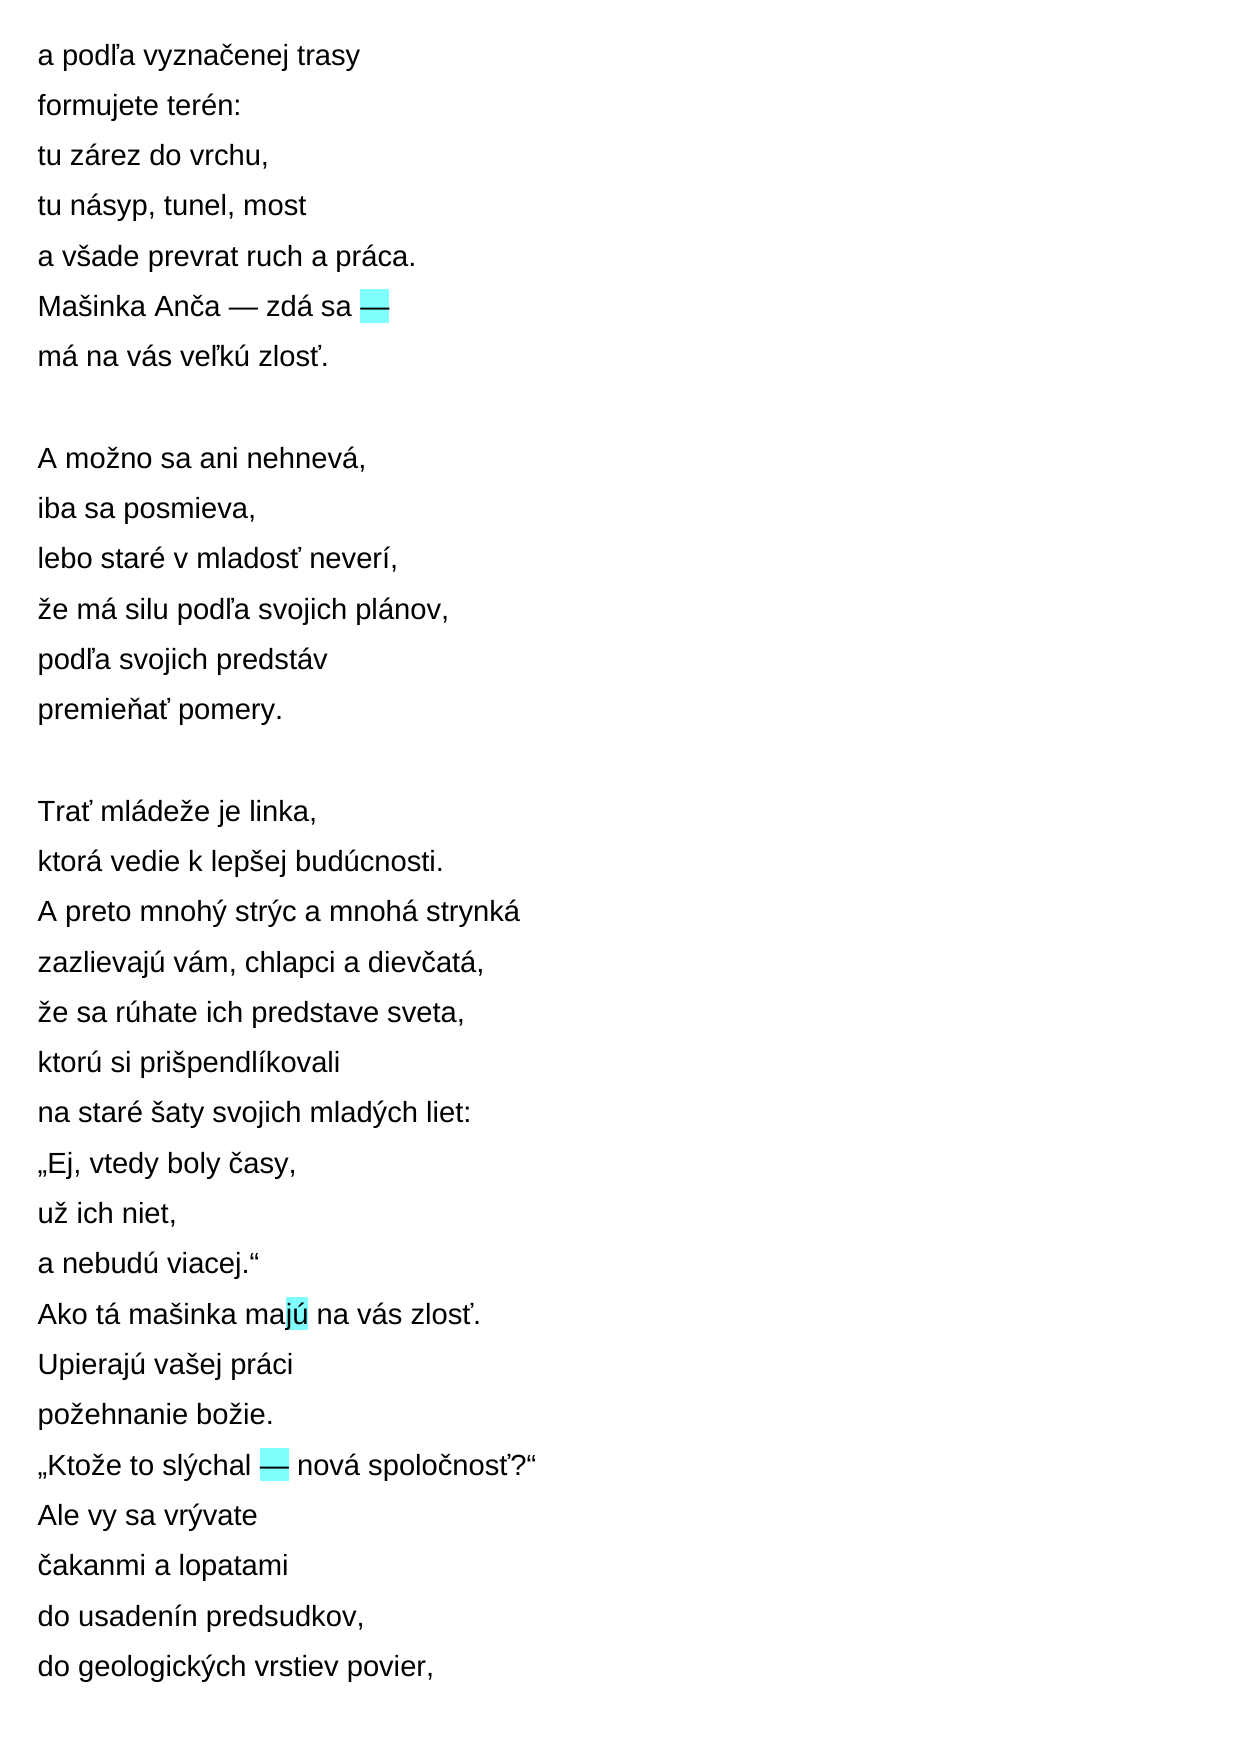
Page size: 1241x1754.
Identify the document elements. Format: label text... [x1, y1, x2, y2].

text A možno sa ani nehnevá, [37, 441, 1136, 474]
text má na vás veľkú zlosť. [37, 339, 1136, 373]
text ktorá vedie k lepšej budúcnosti. [37, 844, 1136, 877]
text že má silu podľa svojich plánov, [37, 592, 1136, 625]
text Upierajú vašej práci [37, 1347, 1136, 1381]
text tu zárez do vrchu, [37, 138, 1136, 172]
text formujete terén: [37, 88, 1136, 121]
text premieňať pomery. [37, 692, 1136, 726]
text a nebudú viacej.“ [37, 1246, 1136, 1280]
text lebo staré v mladosť neverí, [37, 541, 1136, 575]
text tu násyp, tunel, most [37, 188, 1136, 222]
text požehnanie božie. [37, 1397, 1136, 1431]
text Mašinka Anča — zdá sa — [37, 289, 1136, 323]
text Ako tá mašinka majú na vás zlosť. [37, 1297, 1136, 1330]
text už ich niet, [37, 1196, 1136, 1230]
text do usadenín predsudkov, [37, 1599, 1136, 1632]
text zazlievajú vám, chlapci a dievčatá, [37, 944, 1136, 978]
text A preto mnohý strýc a mnohá strynká [37, 894, 1136, 928]
text a podľa vyznačenej trasy [37, 37, 1136, 71]
text ktorú si prišpendlíkovali [37, 1045, 1136, 1079]
text že sa rúhate ich predstave sveta, [37, 995, 1136, 1028]
text „Ej, vtedy boly časy, [37, 1146, 1136, 1179]
text na staré šaty svojich mladých liet: [37, 1096, 1136, 1129]
text podľa svojich predstáv [37, 642, 1136, 676]
text iba sa posmieva, [37, 491, 1136, 524]
text „Ktože to slýchal — nová spoločnosť?“ [37, 1448, 1136, 1481]
text čakanmi a lopatami [37, 1548, 1136, 1582]
text a všade prevrat ruch a práca. [37, 239, 1136, 272]
text Ale vy sa vrývate [37, 1498, 1136, 1532]
text do geologických vrstiev povier, [37, 1649, 1136, 1682]
text Trať mládeže je linka, [37, 794, 1136, 827]
